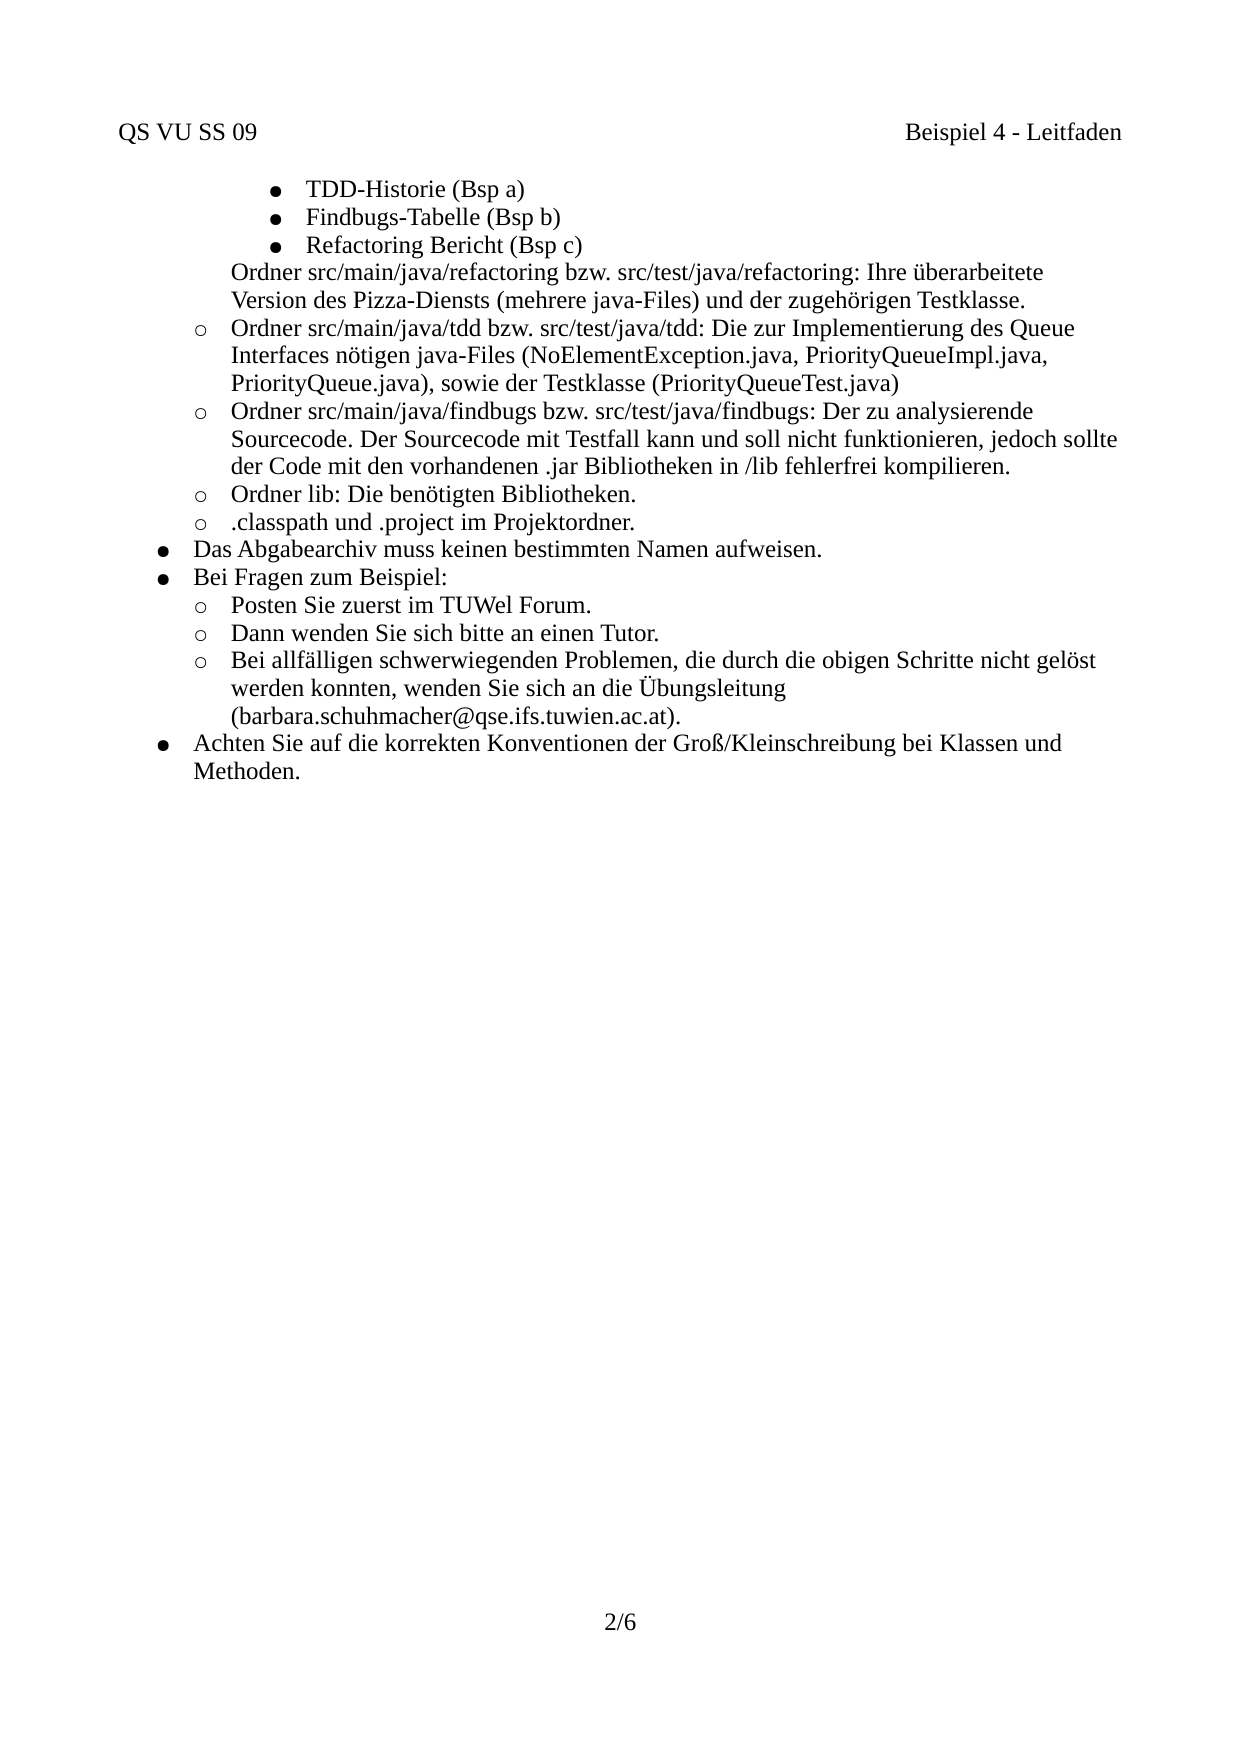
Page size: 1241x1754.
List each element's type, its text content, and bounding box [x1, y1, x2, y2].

list Dann wenden Sie sich bitte an einen Tutor. [193, 619, 1122, 646]
list Das Abgabearchiv muss keinen bestimmten Namen aufweisen. [156, 536, 1122, 563]
list Bei Fragen zum Beispiel: [156, 563, 1122, 591]
list Findbugs-Tabelle (Bsp b) [268, 203, 1122, 231]
list Refactoring Bericht (Bsp c) [268, 231, 1122, 258]
list TDD-Historie (Bsp a) [268, 175, 1122, 203]
list Ordner lib: Die benötigten Bibliotheken. [193, 480, 1122, 508]
list Ordner src/main/java/refactoring bzw. src/test/java/refactoring: Ihre überarbeitete Version des Pizza-Diensts (mehrere java-Files) und der zugehörigen Testklasse. [193, 258, 1122, 314]
list Achten Sie auf die korrekten Konventionen der Groß/Kleinschreibung bei Klassen und Methoden. [156, 729, 1122, 785]
list Bei allfälligen schwerwiegenden Problemen, die durch die obigen Schritte nicht gelöst werden konnten, wenden Sie sich an die Übungsleitung (barbara.schuhmacher@qse.ifs.tuwien.ac.at). [193, 646, 1122, 729]
list Ordner src/main/java/tdd bzw. src/test/java/tdd: Die zur Implementierung des Queue Interfaces nötigen java-Files (NoElementException.java, PriorityQueueImpl.java, PriorityQueue.java), sowie der Testklasse (PriorityQueueTest.java) [193, 314, 1122, 397]
list .classpath und .project im Projektordner. [193, 508, 1122, 536]
list Posten Sie zuerst im TUWel Forum. [193, 591, 1122, 619]
list Ordner src/main/java/findbugs bzw. src/test/java/findbugs: Der zu analysierende Sourcecode. Der Sourcecode mit Testfall kann und soll nicht funktionieren, jedoch sollte der Code mit den vorhandenen .jar Bibliotheken in /lib fehlerfrei kompilieren. [193, 397, 1122, 480]
